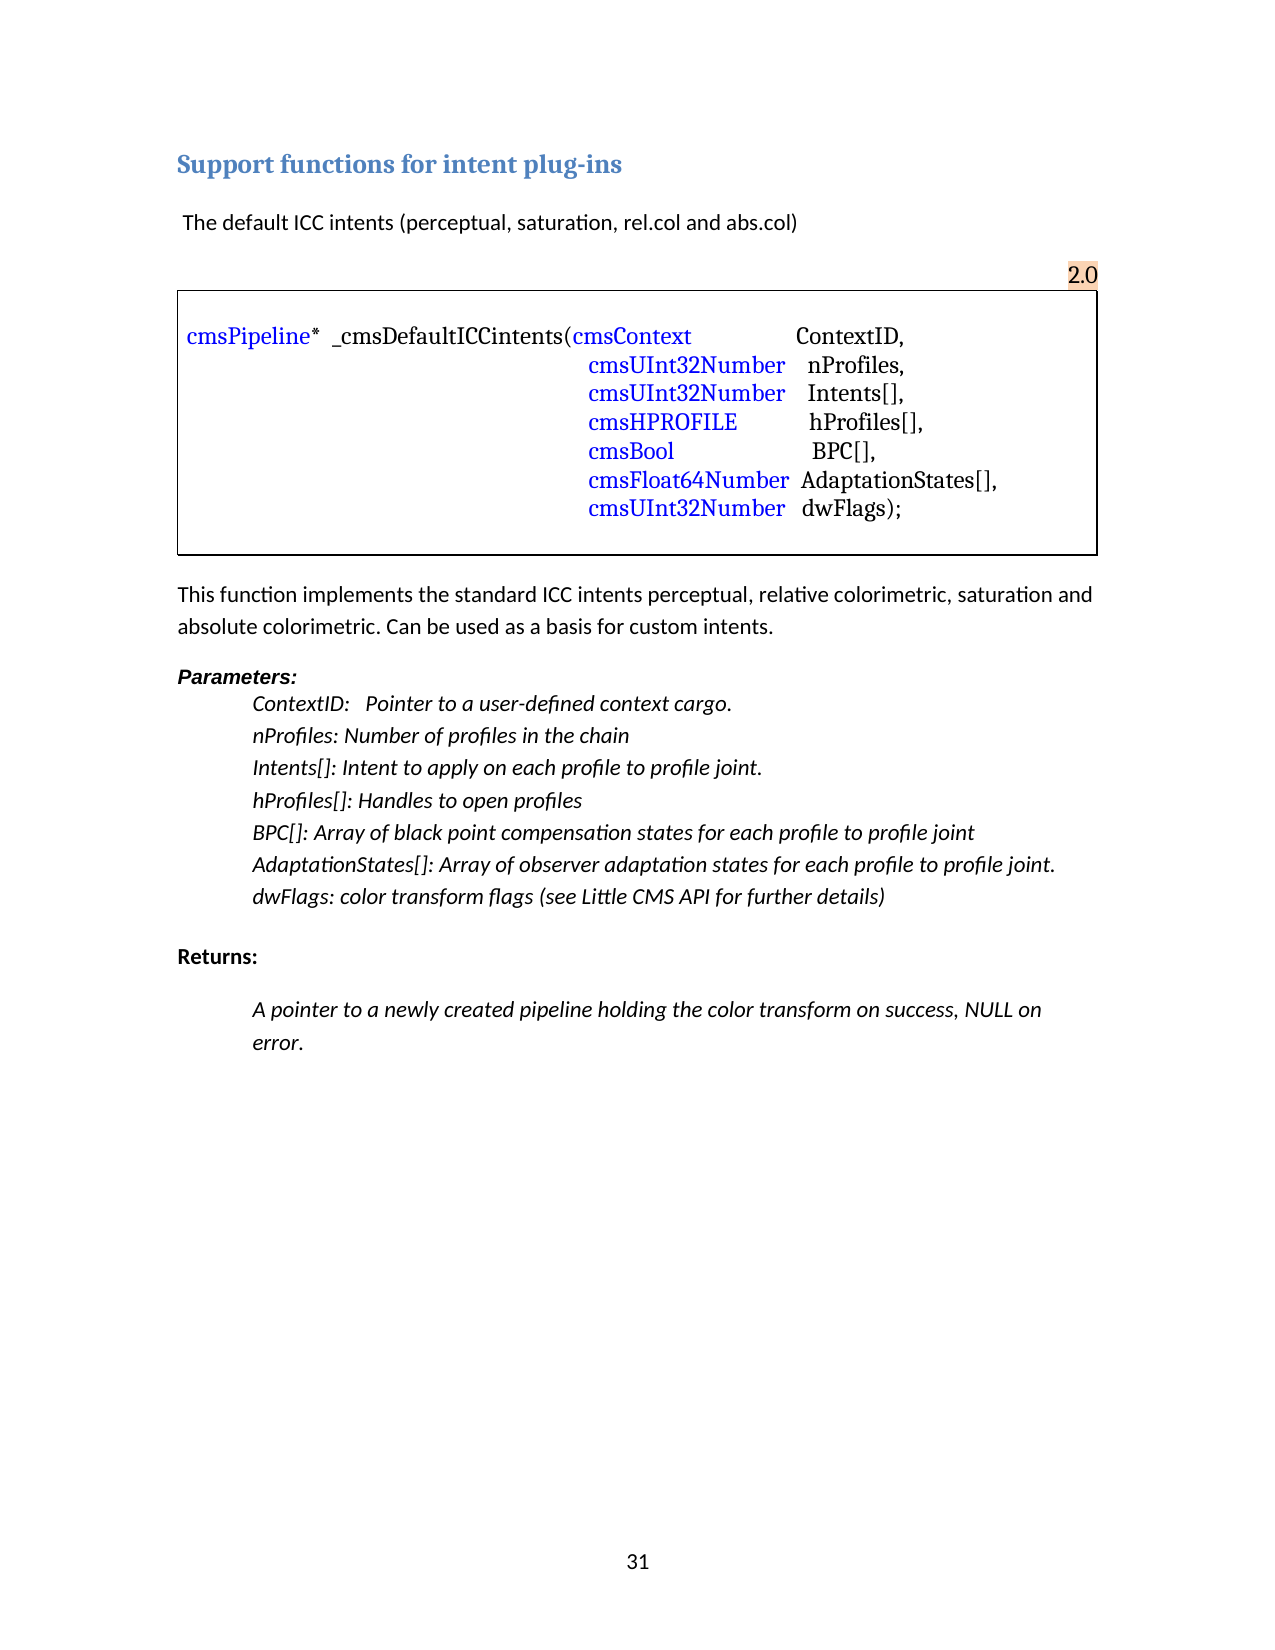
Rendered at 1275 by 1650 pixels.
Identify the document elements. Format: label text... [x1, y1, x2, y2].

text Intents[]: Intent to apply on each profile to profile joint. [177, 753, 1098, 782]
text ContextID: Pointer to a user-defined context cargo. [177, 689, 1098, 717]
text cmsHPROFILE hProfiles[], [178, 405, 1096, 434]
text 2.0 [177, 261, 1068, 290]
text A pointer to a newly created pipeline holding the color transform on success, NULL on error. [252, 996, 1098, 1056]
text AdaptationStates[]: Array of observer adaptation states for each profile to profile joint. [177, 850, 1098, 878]
subtitle Support functions for intent plug-ins [177, 149, 1098, 180]
text cmsUInt32Number nProfiles, [178, 347, 1096, 376]
text The default ICC intents (perceptual, saturation, rel.col and abs.col) [177, 208, 1098, 236]
text nProfiles: Number of profiles in the chain [177, 721, 1098, 749]
text hProfiles[]: Handles to open profiles [177, 786, 1098, 814]
text cmsBool BPC[], [178, 434, 1096, 462]
text cmsUInt32Number Intents[], [178, 376, 1096, 405]
text dwFlags: color transform flags (see Little CMS API for further details) [177, 882, 1098, 910]
text This function implements the standard ICC intents perceptual, relative colorimetric, saturation and absolute colorimetric. Can be used as a basis for custom intents. [177, 580, 1098, 640]
text Returns: [177, 942, 1098, 971]
text Parameters: [177, 665, 1098, 689]
text BPC[]: Array of black point compensation states for each profile to profile joint [177, 818, 1098, 846]
text cmsUInt32Number dwFlags); [178, 491, 1096, 520]
text cmsFloat64Number AdaptationStates[], [178, 462, 1096, 491]
text cmsPipeline* _cmsDefaultICCintents(cmsContext ContextID, [178, 319, 1096, 347]
